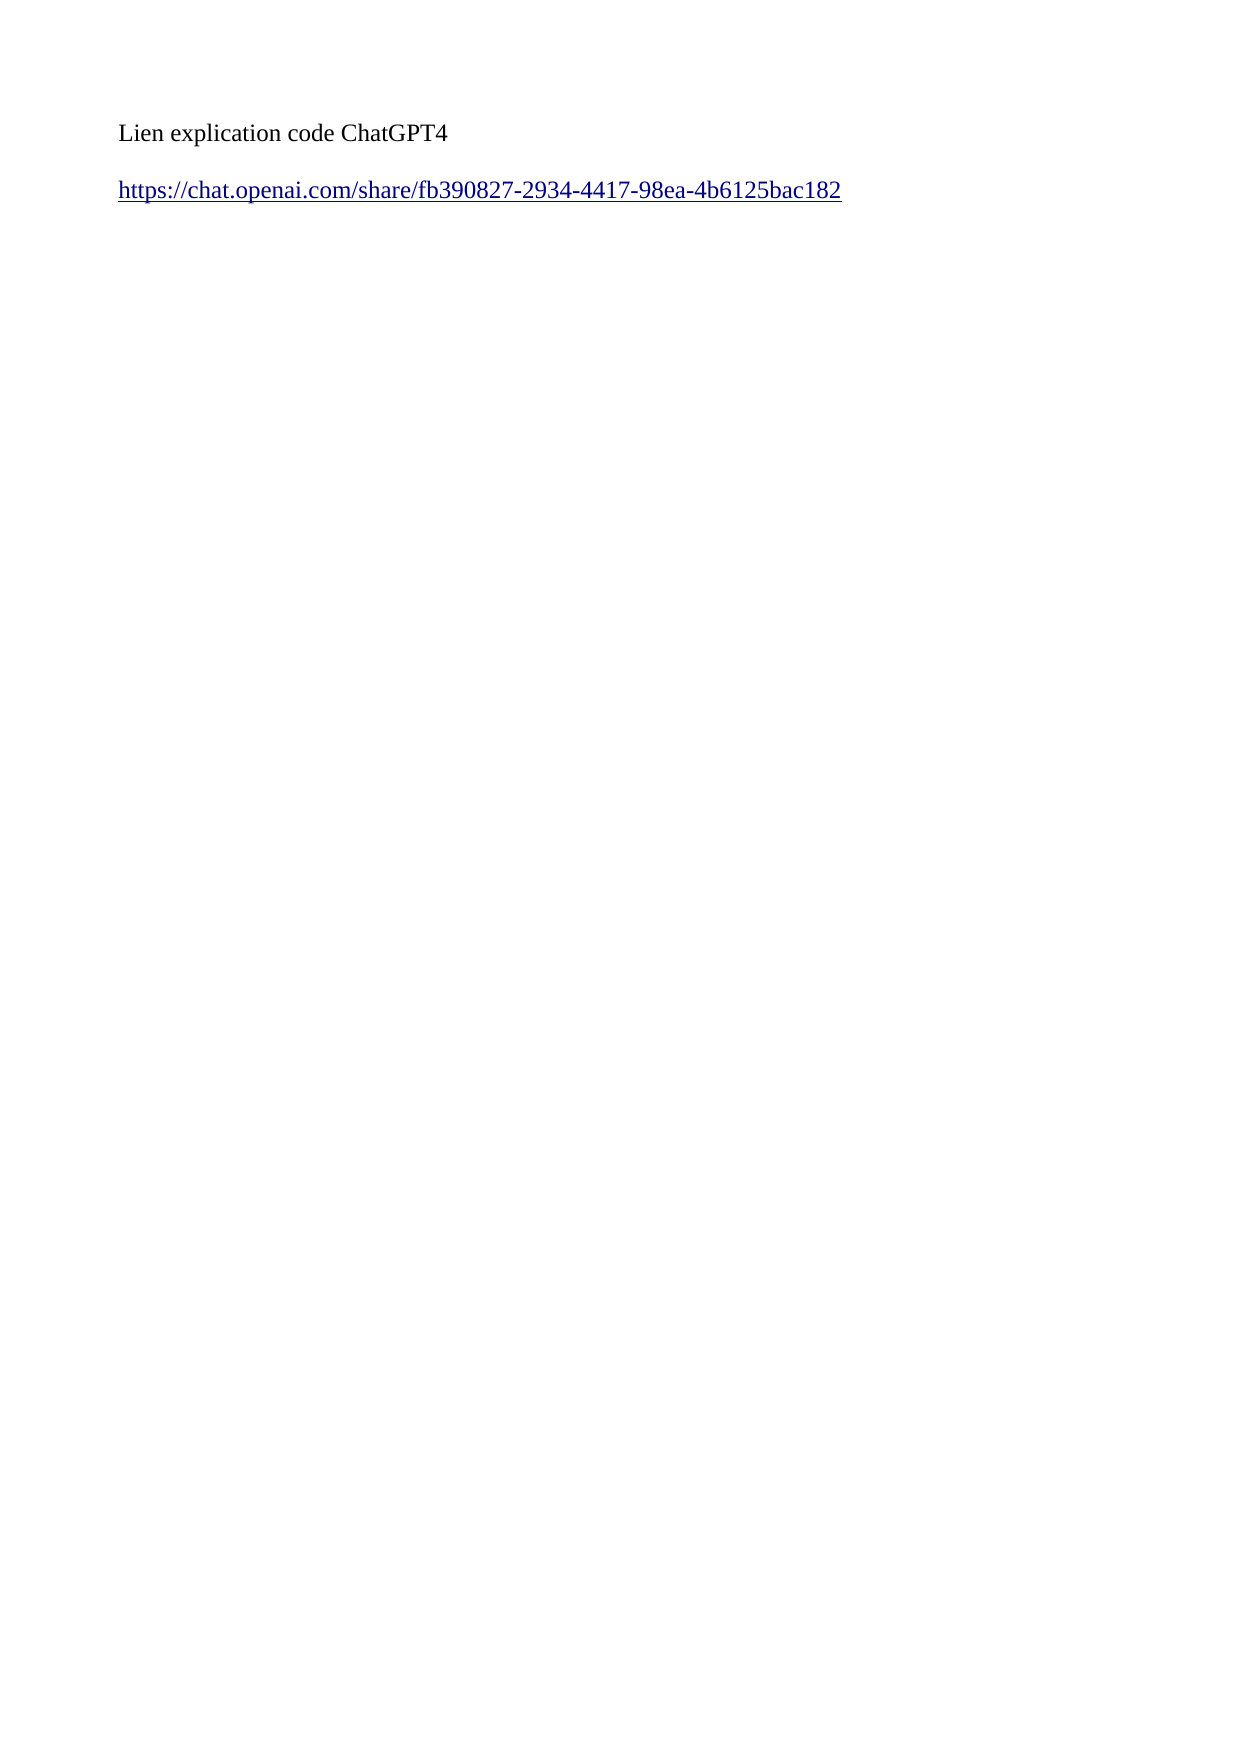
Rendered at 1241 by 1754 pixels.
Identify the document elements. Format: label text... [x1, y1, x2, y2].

text https://chat.openai.com/share/fb390827-2934-4417-98ea-4b6125bac182 [118, 176, 1122, 204]
text Lien explication code ChatGPT4 [118, 118, 1122, 147]
